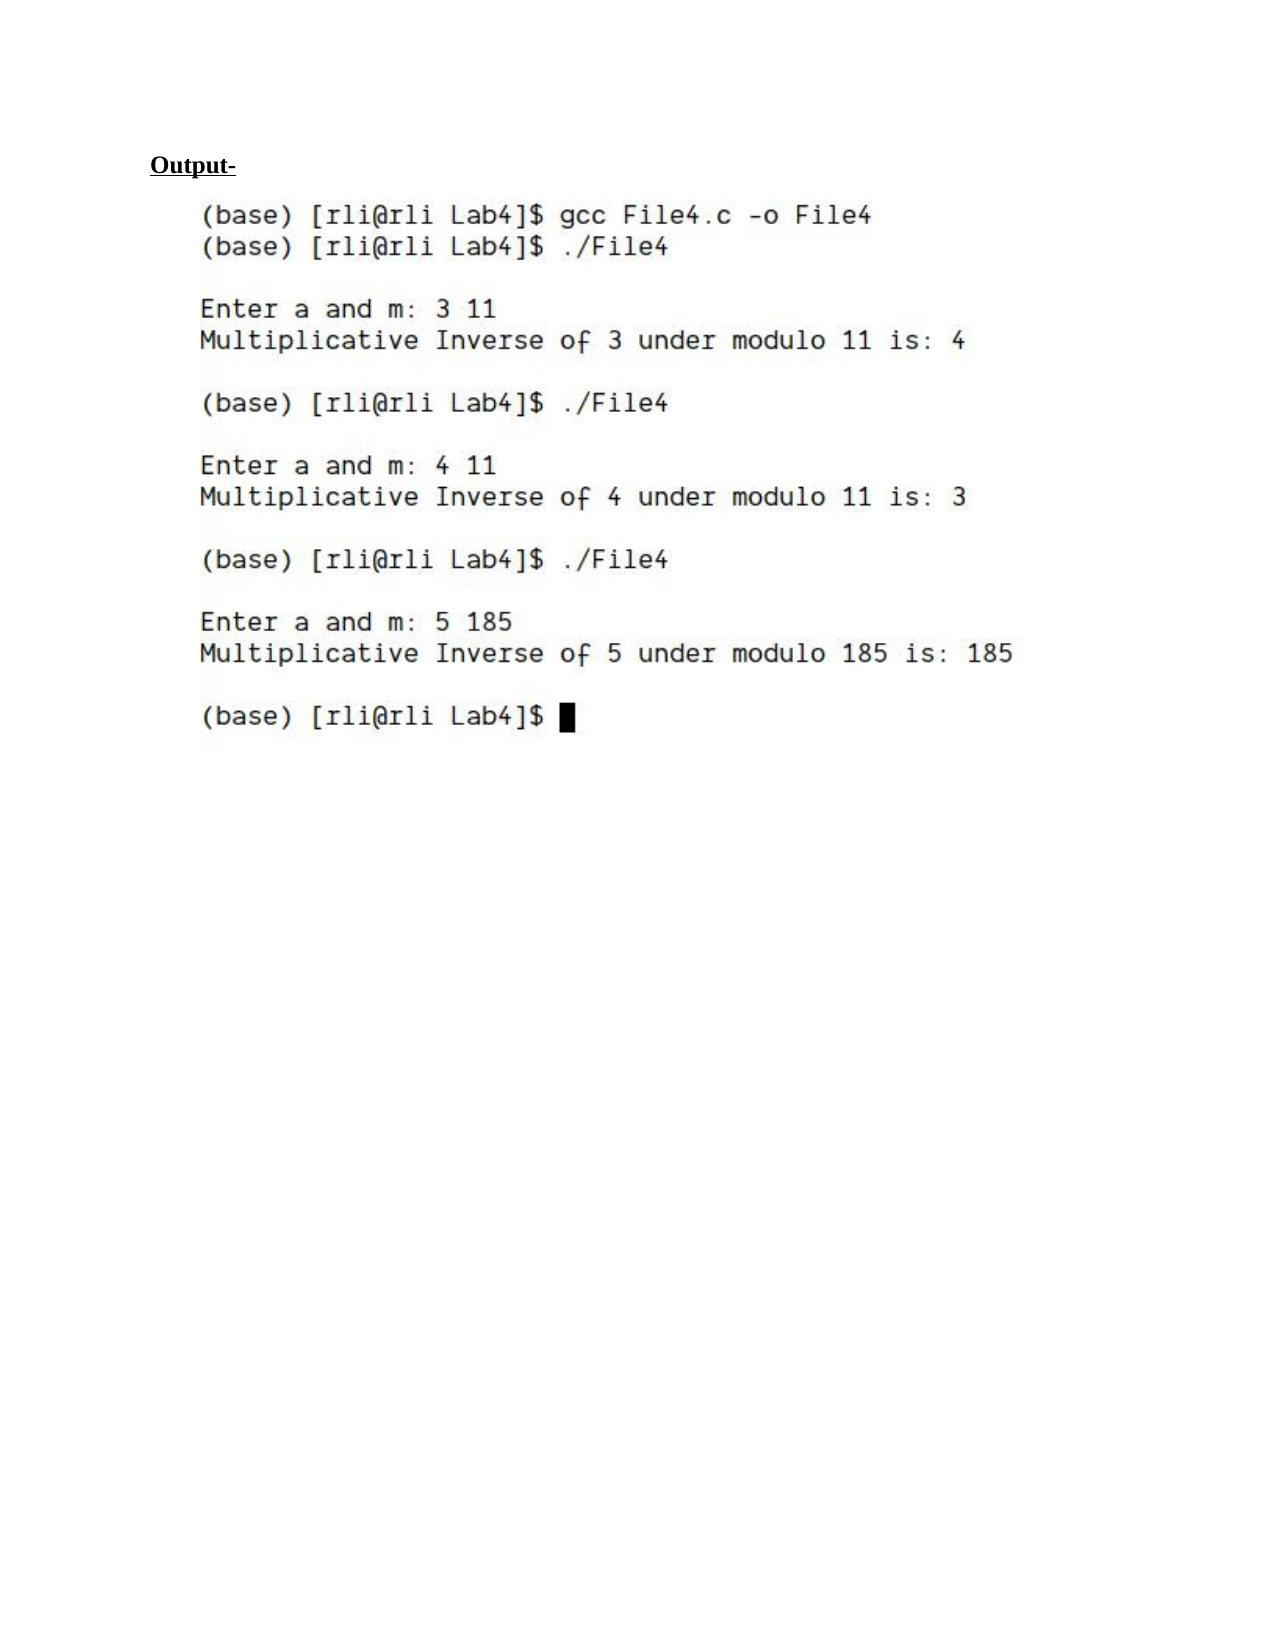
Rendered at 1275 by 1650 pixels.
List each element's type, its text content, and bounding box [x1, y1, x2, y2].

picture [200, 199, 1075, 750]
text Output- [150, 150, 1125, 179]
